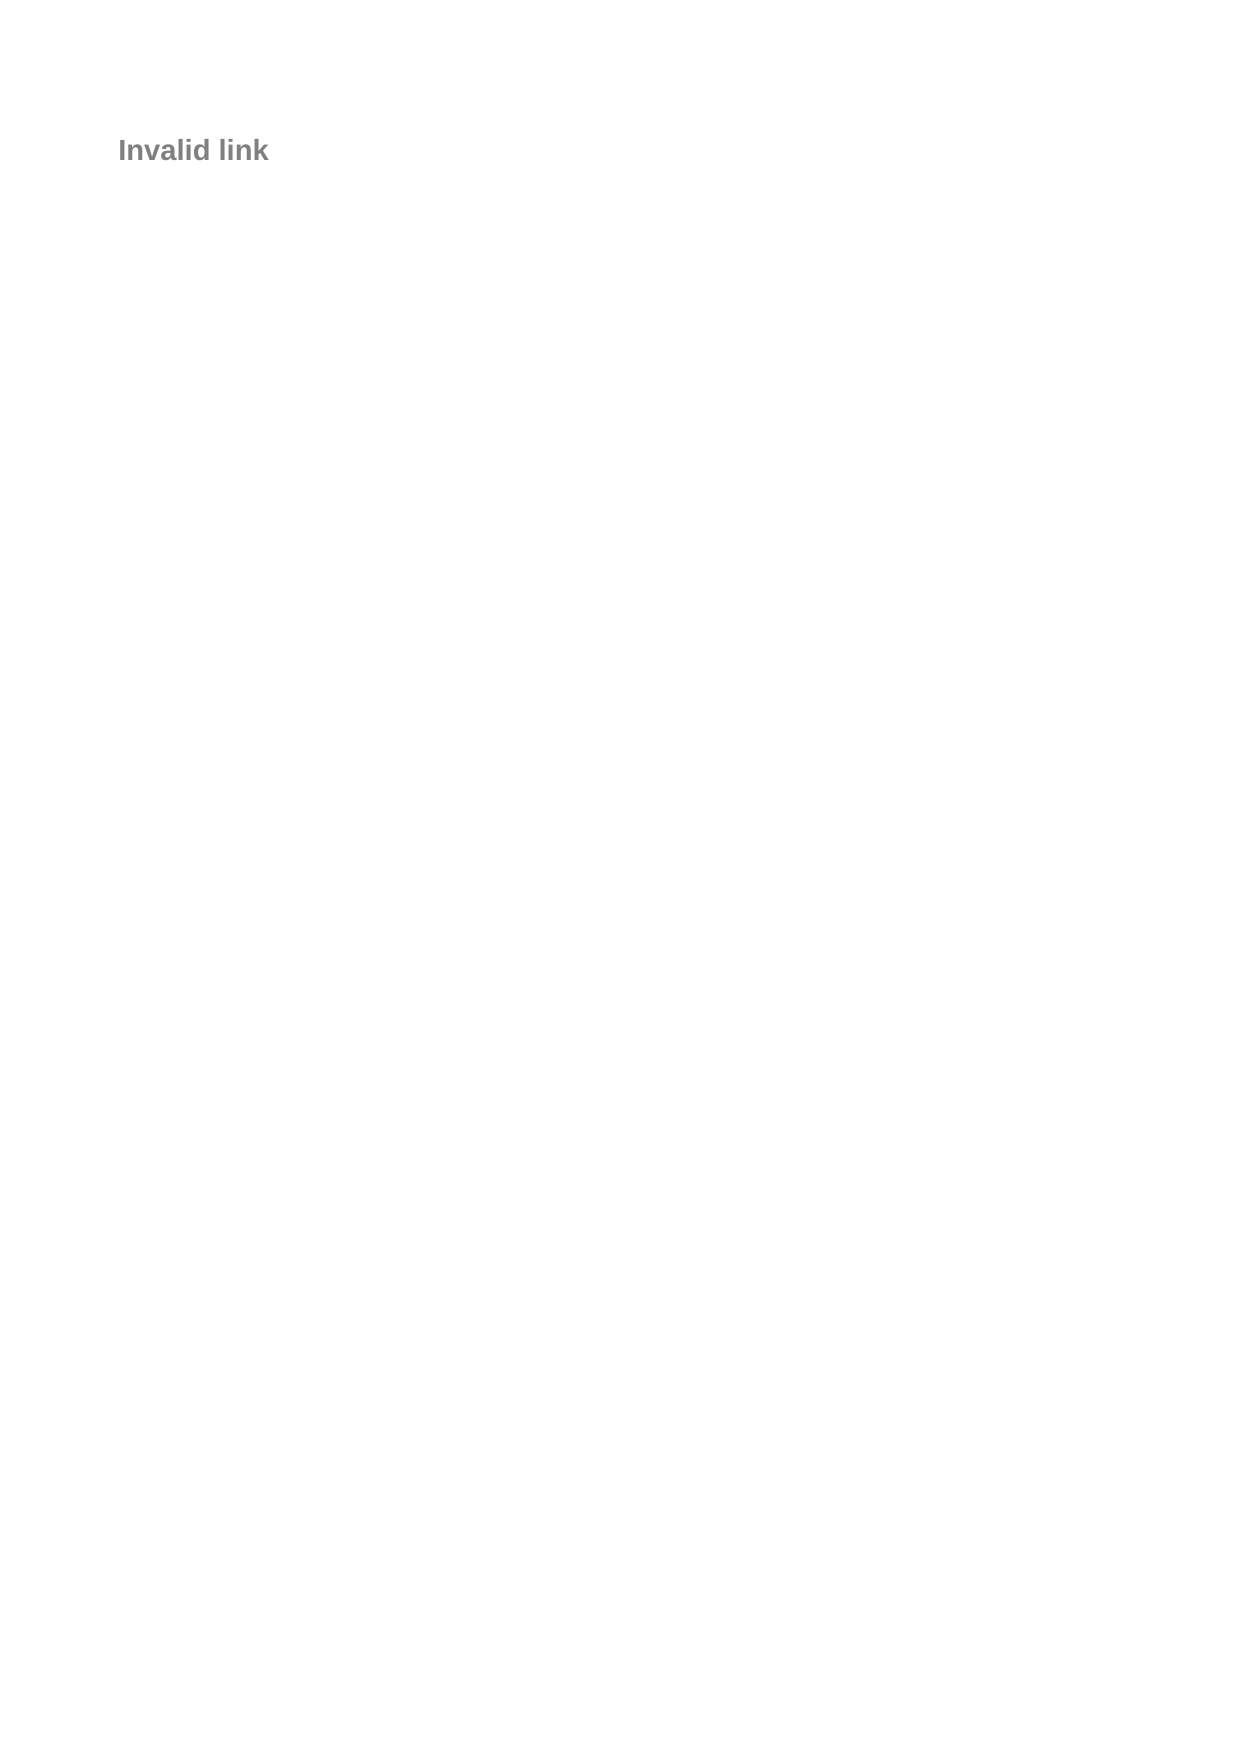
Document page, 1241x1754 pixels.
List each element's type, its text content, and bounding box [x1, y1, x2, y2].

subtitle Invalid link [118, 133, 1122, 166]
